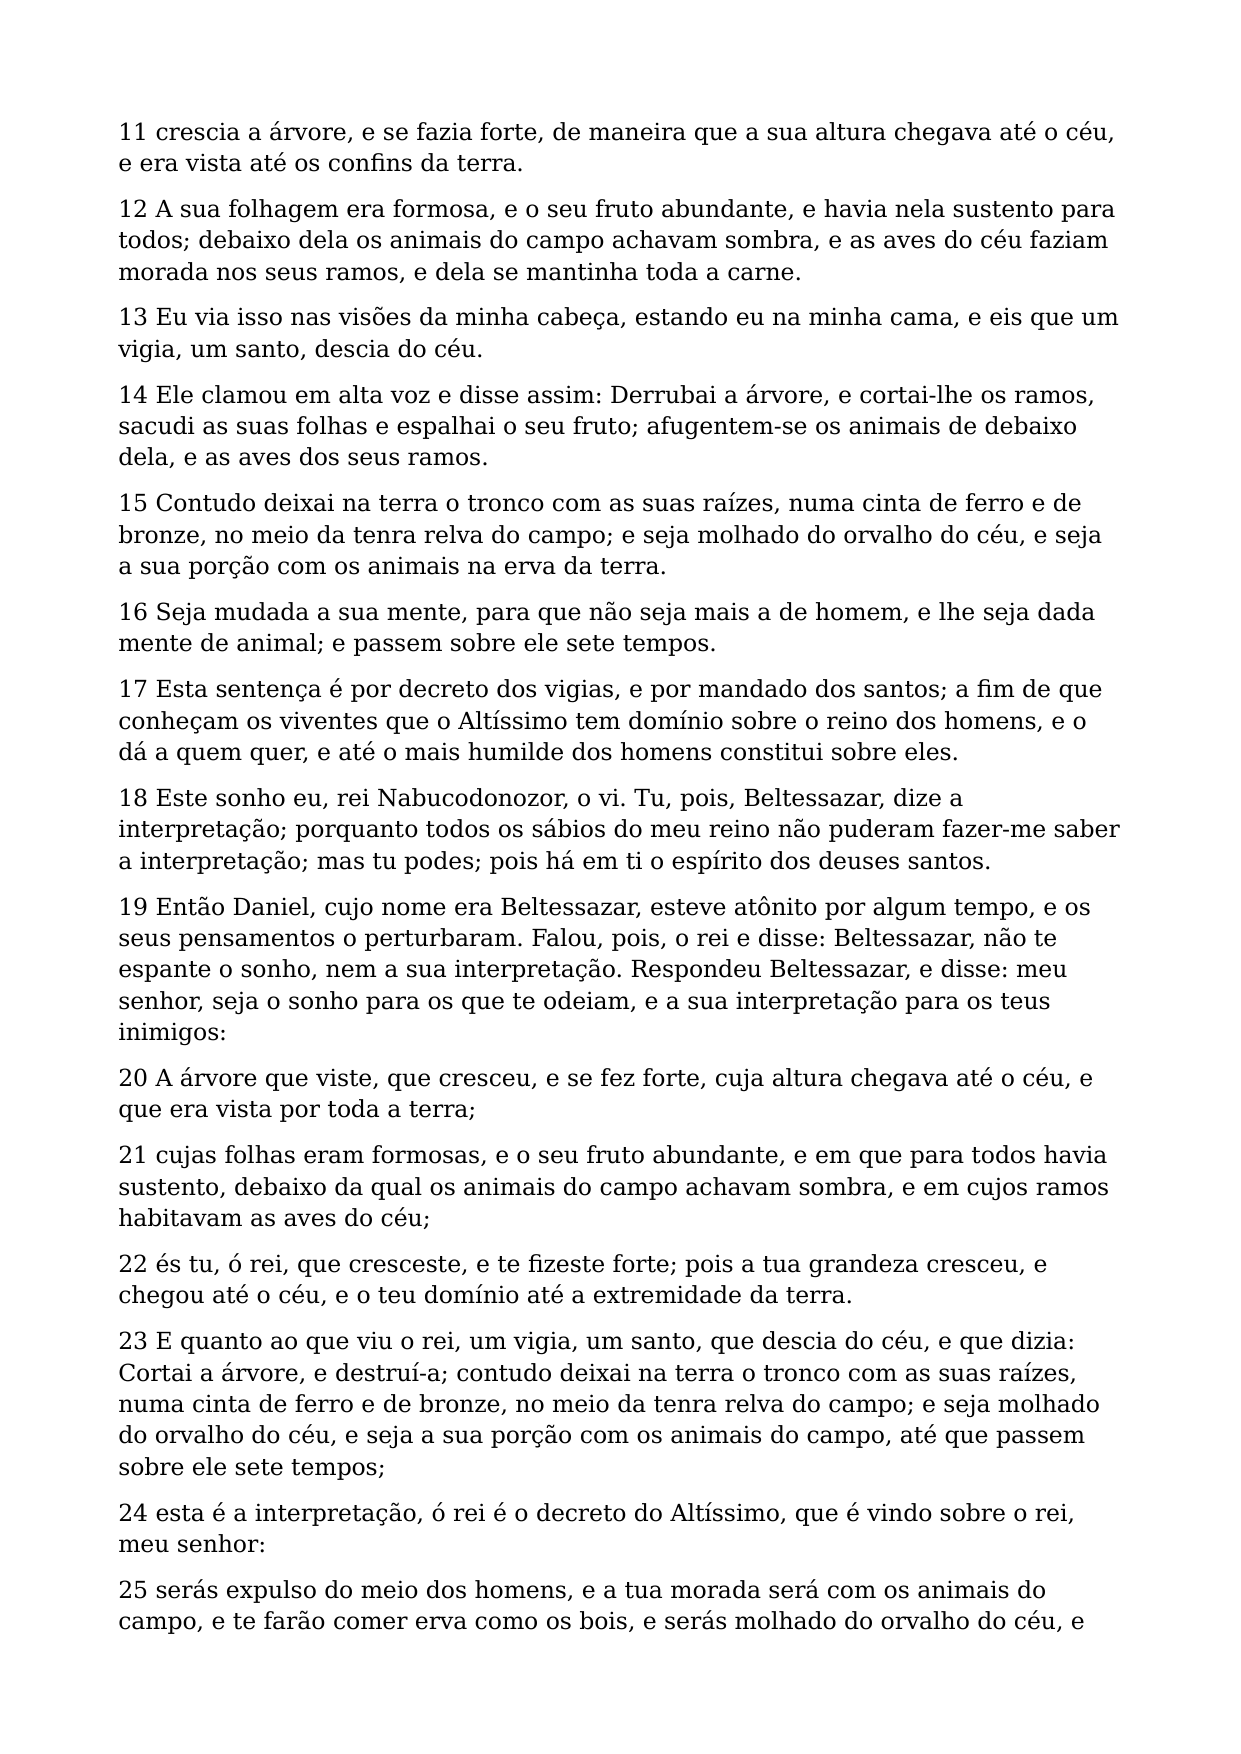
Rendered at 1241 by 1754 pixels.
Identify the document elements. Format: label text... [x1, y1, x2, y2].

text 18 Este sonho eu, rei Nabucodonozor, o vi. Tu, pois, Beltessazar, dize a interpretação; porquanto todos os sábios do meu reino não puderam fazer-me saber a interpretação; mas tu podes; pois há em ti o espírito dos deuses santos. [118, 784, 1122, 874]
text 13 Eu via isso nas visões da minha cabeça, estando eu na minha cama, e eis que um vigia, um santo, descia do céu. [118, 304, 1122, 363]
text 16 Seja mudada a sua mente, para que não seja mais a de homem, e lhe seja dada mente de animal; e passem sobre ele sete tempos. [118, 599, 1122, 657]
text 12 A sua folhagem era formosa, e o seu fruto abundante, e havia nela sustento para todos; debaixo dela os animais do campo achavam sombra, e as aves do céu faziam morada nos seus ramos, e dela se mantinha toda a carne. [118, 195, 1122, 285]
text 22 és tu, ó rei, que cresceste, e te fizeste forte; pois a tua grandeza cresceu, e chegou até o céu, e o teu domínio até a extremidade da terra. [118, 1251, 1122, 1309]
text 14 Ele clamou em alta voz e disse assim: Derrubai a árvore, e cortai-lhe os ramos, sacudi as suas folhas e espalhai o seu fruto; afugentem-se os animais de debaixo dela, e as aves dos seus ramos. [118, 381, 1122, 471]
text 25 serás expulso do meio dos homens, e a tua morada será com os animais do campo, e te farão comer erva como os bois, e serás molhado do orvalho do céu, e [118, 1576, 1122, 1635]
text 24 esta é a interpretação, ó rei é o decreto do Altíssimo, que é vindo sobre o rei, meu senhor: [118, 1499, 1122, 1558]
text 19 Então Daniel, cujo nome era Beltessazar, esteve atônito por algum tempo, e os seus pensamentos o perturbaram. Falou, pois, o rei e disse: Beltessazar, não te espante o sonho, nem a sua interpretação. Respondeu Beltessazar, e disse: meu senhor, seja o sonho para os que te odeiam, e a sua interpretação para os teus inimigos: [118, 893, 1122, 1046]
text 17 Esta sentença é por decreto dos vigias, e por mandado dos santos; a fim de que conheçam os viventes que o Altíssimo tem domínio sobre o reino dos homens, e o dá a quem quer, e até o mais humilde dos homens constitui sobre eles. [118, 676, 1122, 766]
text 15 Contudo deixai na terra o tronco com as suas raízes, numa cinta de ferro e de bronze, no meio da tenra relva do campo; e seja molhado do orvalho do céu, e seja a sua porção com os animais na erva da terra. [118, 490, 1122, 580]
text 23 E quanto ao que viu o rei, um vigia, um santo, que descia do céu, e que dizia: Cortai a árvore, e destruí-a; contudo deixai na terra o tronco com as suas raízes, numa cinta de ferro e de bronze, no meio da tenra relva do campo; e seja molhado do orvalho do céu, e seja a sua porção com os animais do campo, até que passem sobre ele sete tempos; [118, 1328, 1122, 1481]
text 11 crescia a árvore, e se fazia forte, de maneira que a sua altura chegava até o céu, e era vista até os confins da terra. [118, 118, 1122, 177]
text 20 A árvore que viste, que cresceu, e se fez forte, cuja altura chegava até o céu, e que era vista por toda a terra; [118, 1064, 1122, 1123]
text 21 cujas folhas eram formosas, e o seu fruto abundante, e em que para todos havia sustento, debaixo da qual os animais do campo achavam sombra, e em cujos ramos habitavam as aves do céu; [118, 1142, 1122, 1232]
